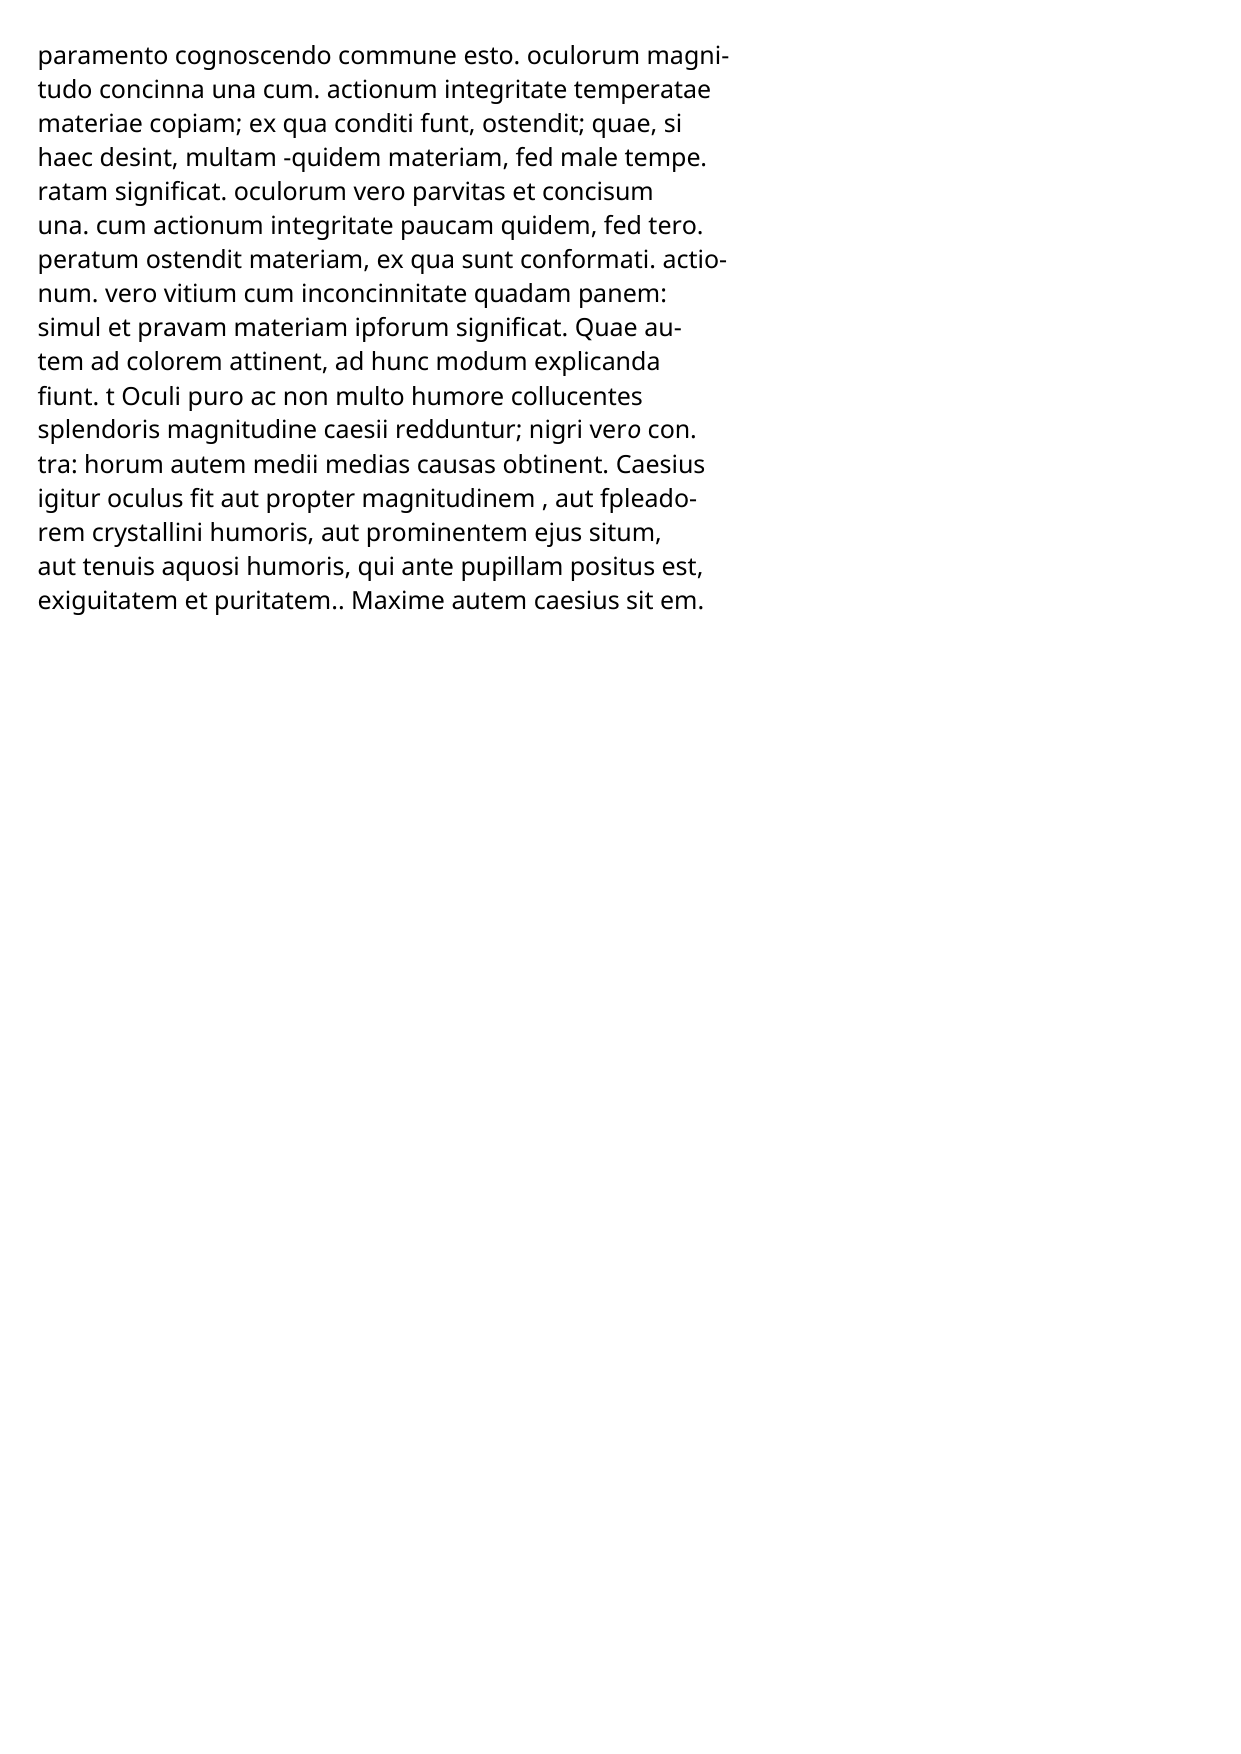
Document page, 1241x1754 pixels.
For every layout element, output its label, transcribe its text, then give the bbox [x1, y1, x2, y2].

text paramento cognoscendo commune esto. oculorum magni- tudo concinna una cum. actionum integritate temperatae materiae copiam; ex qua conditi funt, ostendit; quae, si haec desint, multam -quidem materiam, fed male tempe. ratam significat. oculorum vero parvitas et concisum una. cum actionum integritate paucam quidem, fed tero. peratum ostendit materiam, ex qua sunt conformati. actio- num. vero vitium cum inconcinnitate quadam panem: simul et pravam materiam ipforum significat. Quae au- tem ad colorem attinent, ad hunc modum explicanda fiunt. t Oculi puro ac non multo humore collucentes splendoris magnitudine caesii redduntur; nigri vero con. tra: horum autem medii medias causas obtinent. Caesius igitur oculus fit aut propter magnitudinem , aut fpleado- rem crystallini humoris, aut prominentem ejus situm, aut tenuis aquosi humoris, qui ante pupillam positus est, exiguitatem et puritatem.. Maxime autem caesius sit em. [37, 37, 1203, 617]
